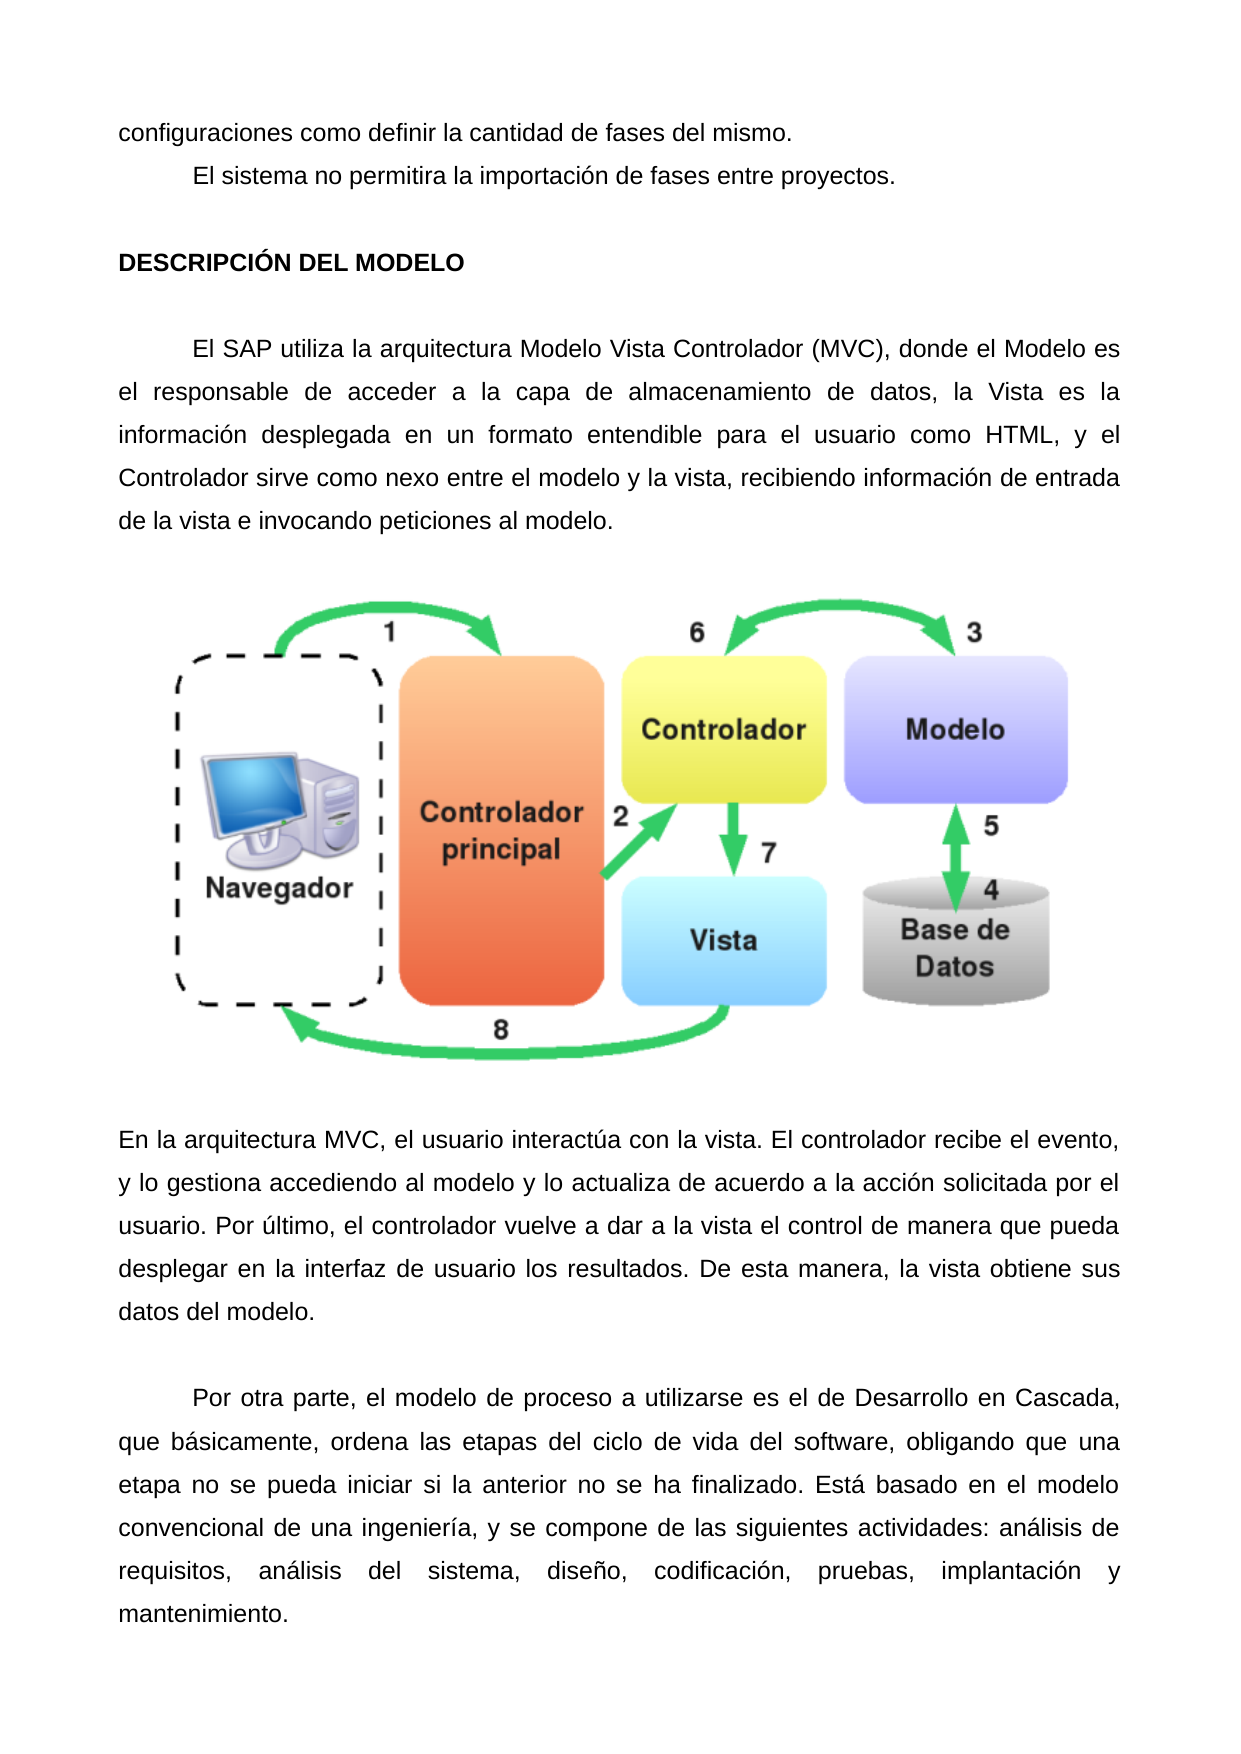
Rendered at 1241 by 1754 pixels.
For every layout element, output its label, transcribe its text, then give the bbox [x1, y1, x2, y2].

text configuraciones como definir la cantidad de fases del mismo. [118, 118, 1122, 147]
text DESCRIPCIÓN DEL MODELO [118, 247, 1122, 276]
text El sistema no permitira la importación de fases entre proyectos. [118, 161, 1122, 190]
text Por otra parte, el modelo de proceso a utilizarse es el de Desarrollo en Cascada, que básicamente, ordena las etapas del ciclo de vida del software, obligando que una etapa no se pueda iniciar si la anterior no se ha finalizado. Está basado en el modelo convencional de una ingeniería, y se compone de las siguientes actividades: análisis de requisitos, análisis del sistema, diseño, codificación, pruebas, implantación y mantenimiento. [118, 1383, 1122, 1628]
text En la arquitectura MVC, el usuario interactúa con la vista. El controlador recibe el evento, y lo gestiona accediendo al modelo y lo actualiza de acuerdo a la acción solicitada por el usuario. Por último, el controlador vuelve a dar a la vista el control de manera que pueda desplegar en la interfaz de usuario los resultados. De esta manera, la vista obtiene sus datos del modelo. [118, 1125, 1122, 1326]
picture [162, 592, 1078, 1068]
text El SAP utiliza la arquitectura Modelo Vista Controlador (MVC), donde el Modelo es el responsable de acceder a la capa de almacenamiento de datos, la Vista es la información desplegada en un formato entendible para el usuario como HTML, y el Controlador sirve como nexo entre el modelo y la vista, recibiendo información de entrada de la vista e invocando peticiones al modelo. [118, 334, 1122, 535]
